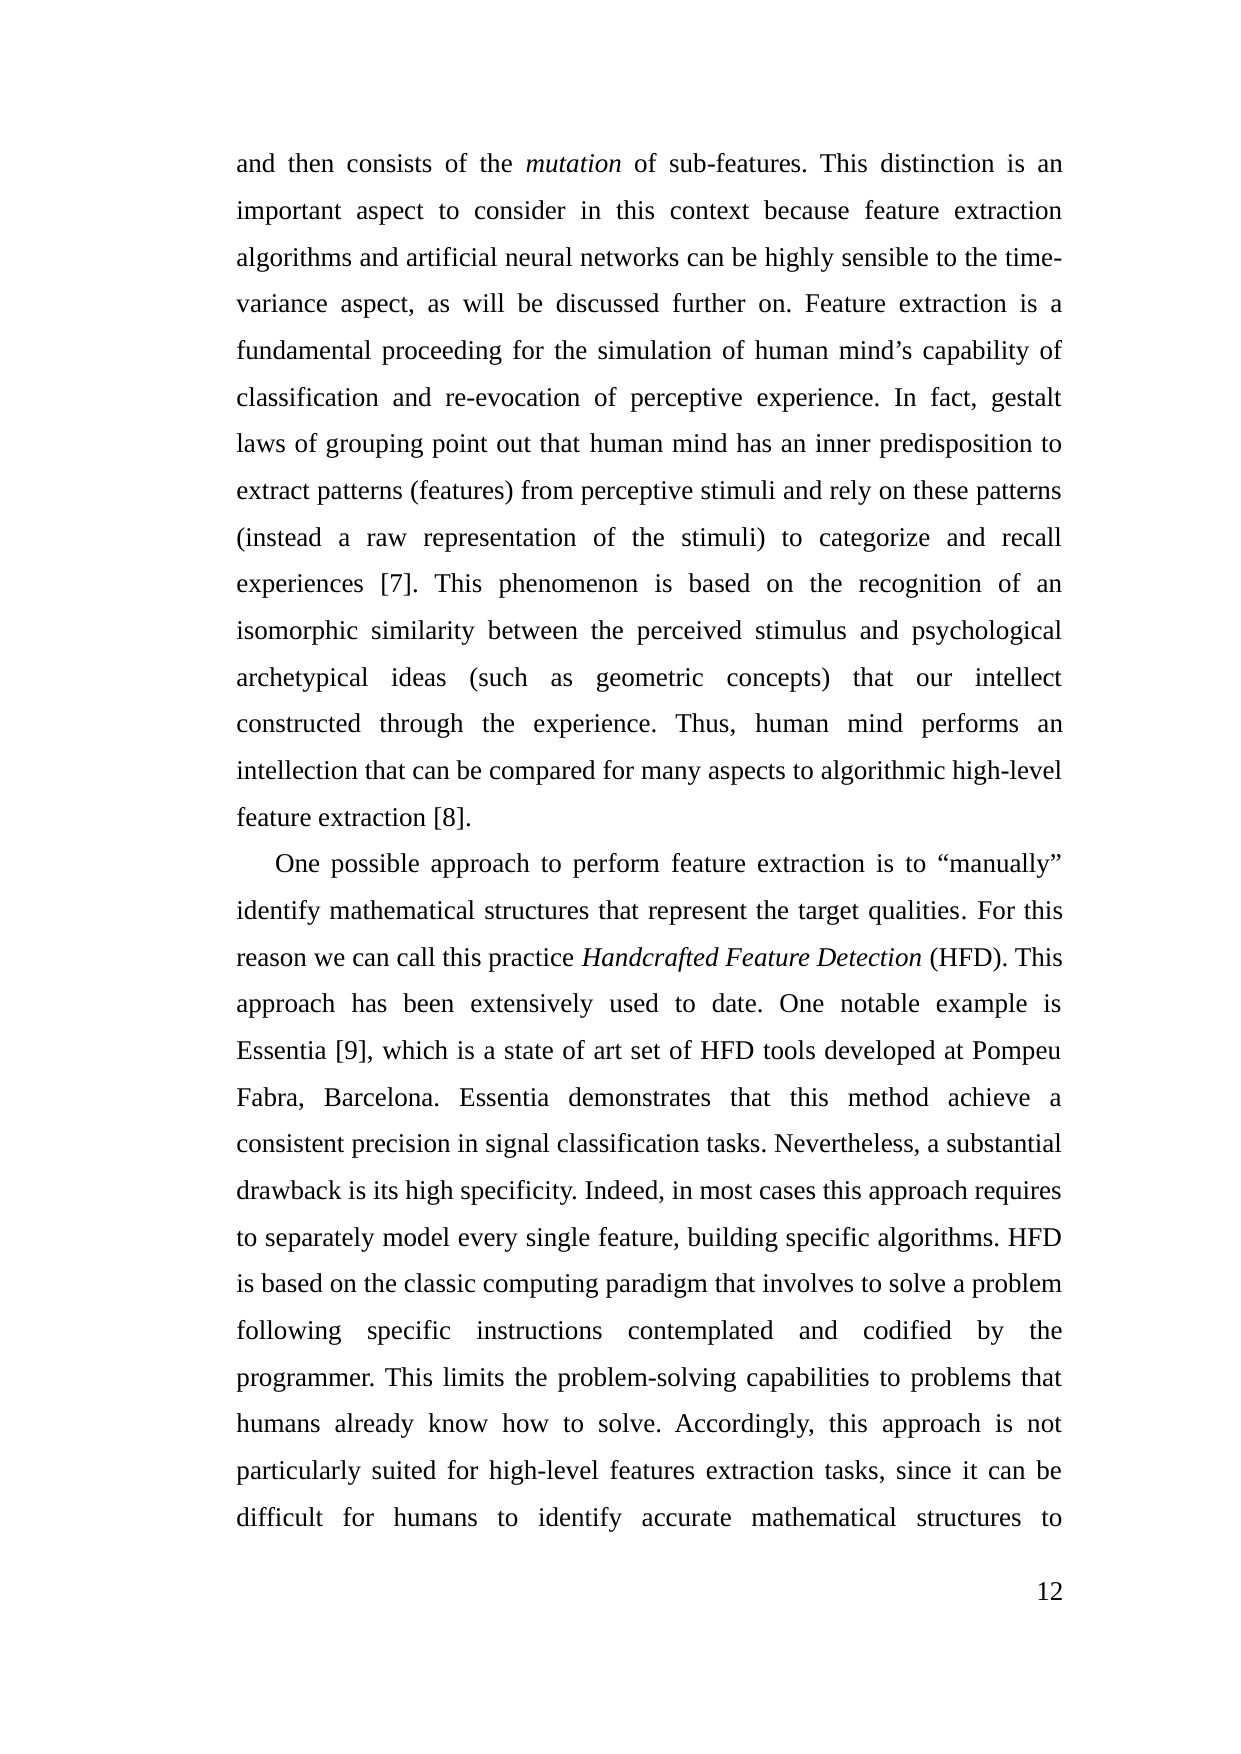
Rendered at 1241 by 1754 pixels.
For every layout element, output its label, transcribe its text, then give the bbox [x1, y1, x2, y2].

text One possible approach to perform feature extraction is to “manually” identify mathematical structures that represent the target qualities. For this reason we can call this practice Handcrafted Feature Detection (HFD). This approach has been extensively used to date. One notable example is Essentia [9], which is a state of art set of HFD tools developed at Pompeu Fabra, Barcelona. Essentia demonstrates that this method achieve a consistent precision in signal classification tasks. Nevertheless, a substantial drawback is its high specificity. Indeed, in most cases this approach requires to separately model every single feature, building specific algorithms. HFD is based on the classic computing paradigm that involves to solve a problem following specific instructions contemplated and codified by the programmer. This limits the problem-solving capabilities to problems that humans already know how to solve. Accordingly, this approach is not particularly suited for high-level features extraction tasks, since it can be difficult for humans to identify accurate mathematical structures to [236, 848, 1063, 1532]
text and then consists of the mutation of sub-features. This distinction is an important aspect to consider in this context because feature extraction algorithms and artificial neural networks can be highly sensible to the time-variance aspect, as will be discussed further on. Feature extraction is a fundamental proceeding for the simulation of human mind’s capability of classification and re-evocation of perceptive experience. In fact, gestalt laws of grouping point out that human mind has an inner predisposition to extract patterns (features) from perceptive stimuli and rely on these patterns (instead a raw representation of the stimuli) to categorize and recall experiences [7]. This phenomenon is based on the recognition of an isomorphic similarity between the perceived stimulus and psychological archetypical ideas (such as geometric concepts) that our intellect constructed through the experience. Thus, human mind performs an intellection that can be compared for many aspects to algorithmic high-level feature extraction [8]. [236, 148, 1063, 832]
